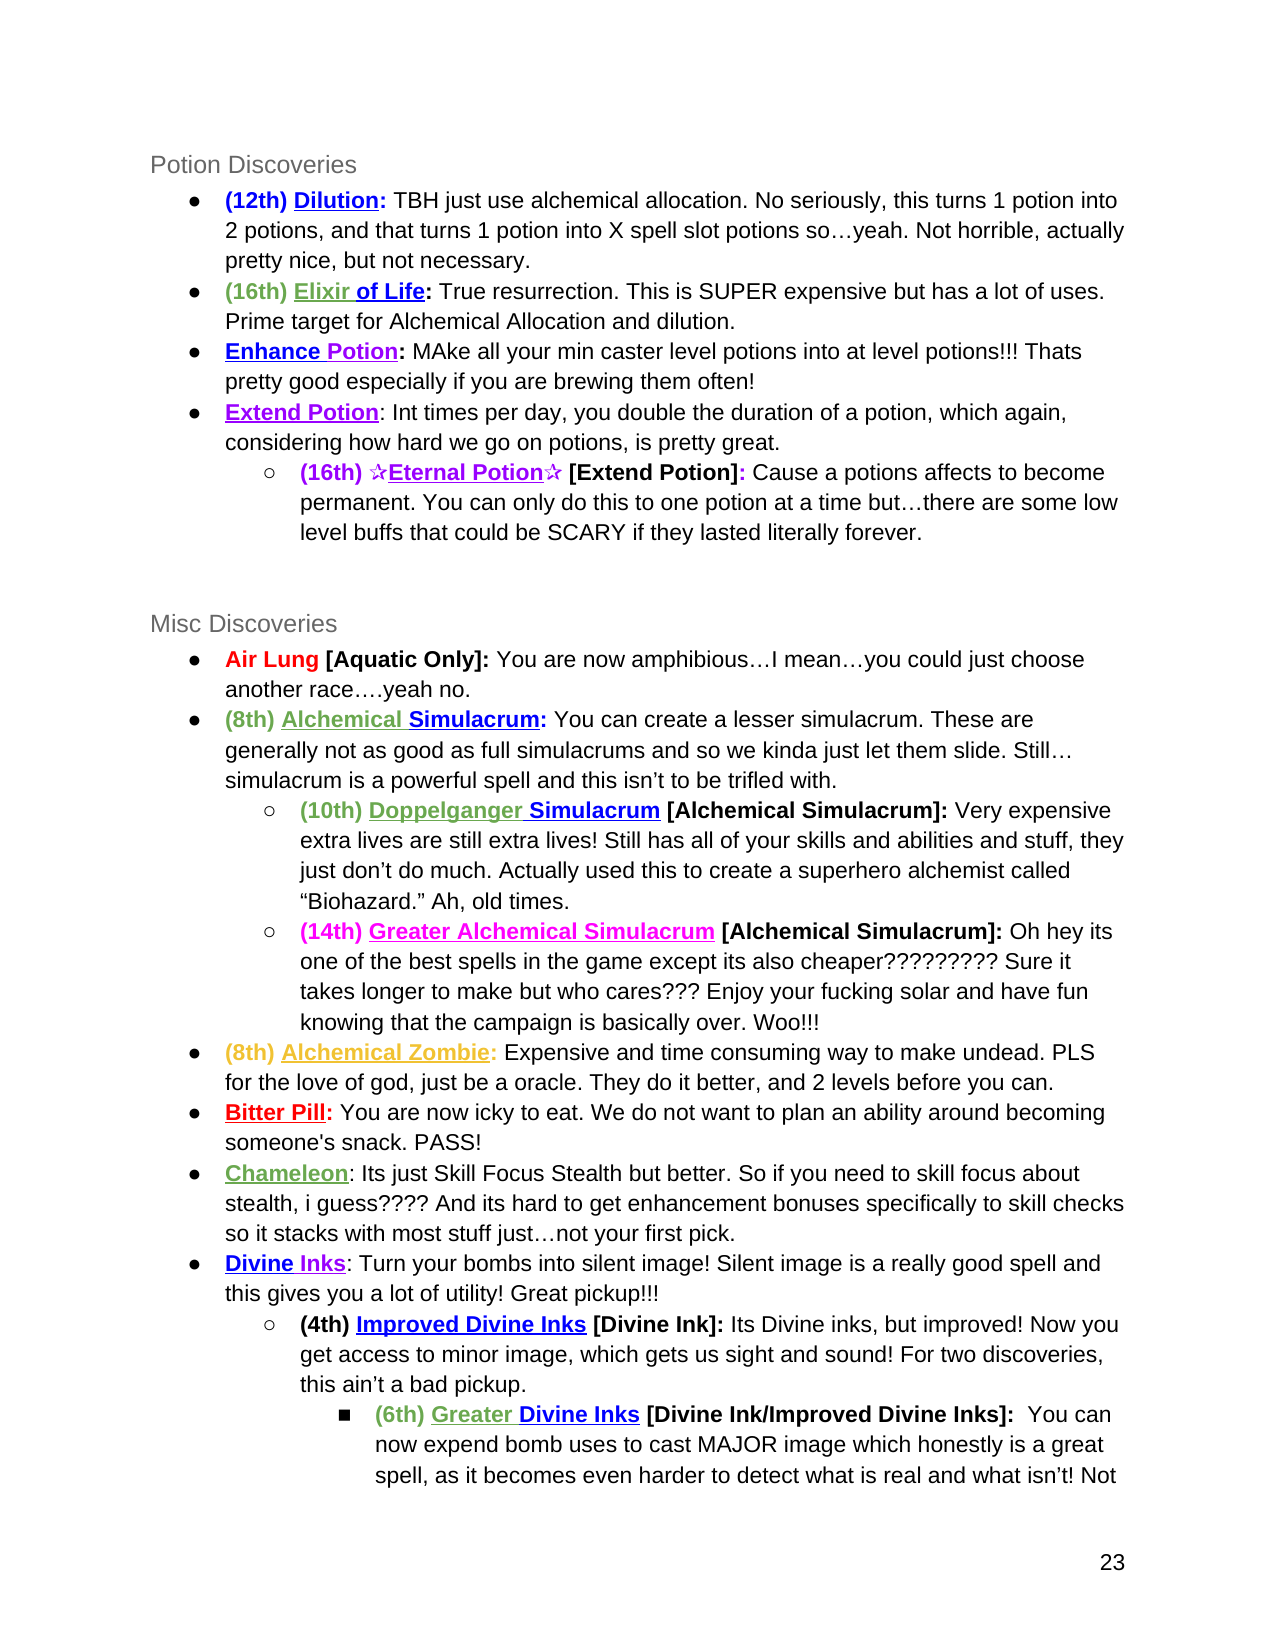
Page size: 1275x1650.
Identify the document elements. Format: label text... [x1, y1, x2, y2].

list (4th) Improved Divine Inks [Divine Ink]: Its Divine inks, but improved! Now you get access to minor image, which gets us sight and sound! For two discoveries, this ain’t a bad pickup. [262, 1311, 1125, 1397]
list (14th) Greater Alchemical Simulacrum [Alchemical Simulacrum]: Oh hey its one of the best spells in the game except its also cheaper????????? Sure it takes longer to make but who cares??? Enjoy your fucking solar and have fun knowing that the campaign is basically over. Woo!!! [262, 918, 1125, 1035]
list (16th) Elixir of Life: True resurrection. This is SUPER expensive but has a lot of uses. Prime target for Alchemical Allocation and dilution. [187, 278, 1125, 334]
subtitle Potion Discoveries [150, 150, 1125, 179]
list (8th) Alchemical Simulacrum: You can create a lesser simulacrum. These are generally not as good as full simulacrums and so we kinda just let them slide. Still…simulacrum is a powerful spell and this isn’t to be trifled with. [187, 706, 1125, 793]
list (6th) Greater Divine Inks [Divine Ink/Improved Divine Inks]: You can now expend bomb uses to cast MAJOR image which honestly is a great spell, as it becomes even harder to detect what is real and what isn’t! Not [337, 1401, 1125, 1488]
list (16th) ✰Eternal Potion✰ [Extend Potion]: Cause a potions affects to become permanent. You can only do this to one potion at a time but…there are some low level buffs that could be SCARY if they lasted literally forever. [262, 459, 1125, 546]
list Chameleon: Its just Skill Focus Stealth but better. So if you need to skill focus about stealth, i guess???? And its hard to get enhancement bonuses specifically to skill checks so it stacks with most stuff just…not your first pick. [187, 1159, 1125, 1246]
subtitle Misc Discoveries [150, 609, 1125, 638]
list Enhance Potion: MAke all your min caster level potions into at level potions!!! Thats pretty good especially if you are brewing them often! [187, 338, 1125, 395]
list Extend Potion: Int times per day, you double the duration of a potion, which again, considering how hard we go on potions, is pretty great. [187, 398, 1125, 455]
list Divine Inks: Turn your bombs into silent image! Silent image is a really good spell and this gives you a lot of utility! Great pickup!!! [187, 1250, 1125, 1307]
list (12th) Dilution: TBH just use alchemical allocation. No seriously, this turns 1 potion into 2 potions, and that turns 1 potion into X spell slot potions so…yeah. Not horrible, actually pretty nice, but not necessary. [187, 187, 1125, 274]
list Bitter Pill: You are now icky to eat. We do not want to plan an ability around becoming someone's snack. PASS! [187, 1099, 1125, 1156]
list (10th) Doppelganger Simulacrum [Alchemical Simulacrum]: Very expensive extra lives are still extra lives! Still has all of your skills and abilities and stuff, they just don’t do much. Actually used this to create a superhero alchemist called “Biohazard.” Ah, old times. [262, 797, 1125, 914]
list Air Lung [Aquatic Only]: You are now amphibious…I mean…you could just choose another race….yeah no. [187, 646, 1125, 703]
list (8th) Alchemical Zombie: Expensive and time consuming way to make undead. PLS for the love of god, just be a oracle. They do it better, and 2 levels before you can. [187, 1039, 1125, 1095]
